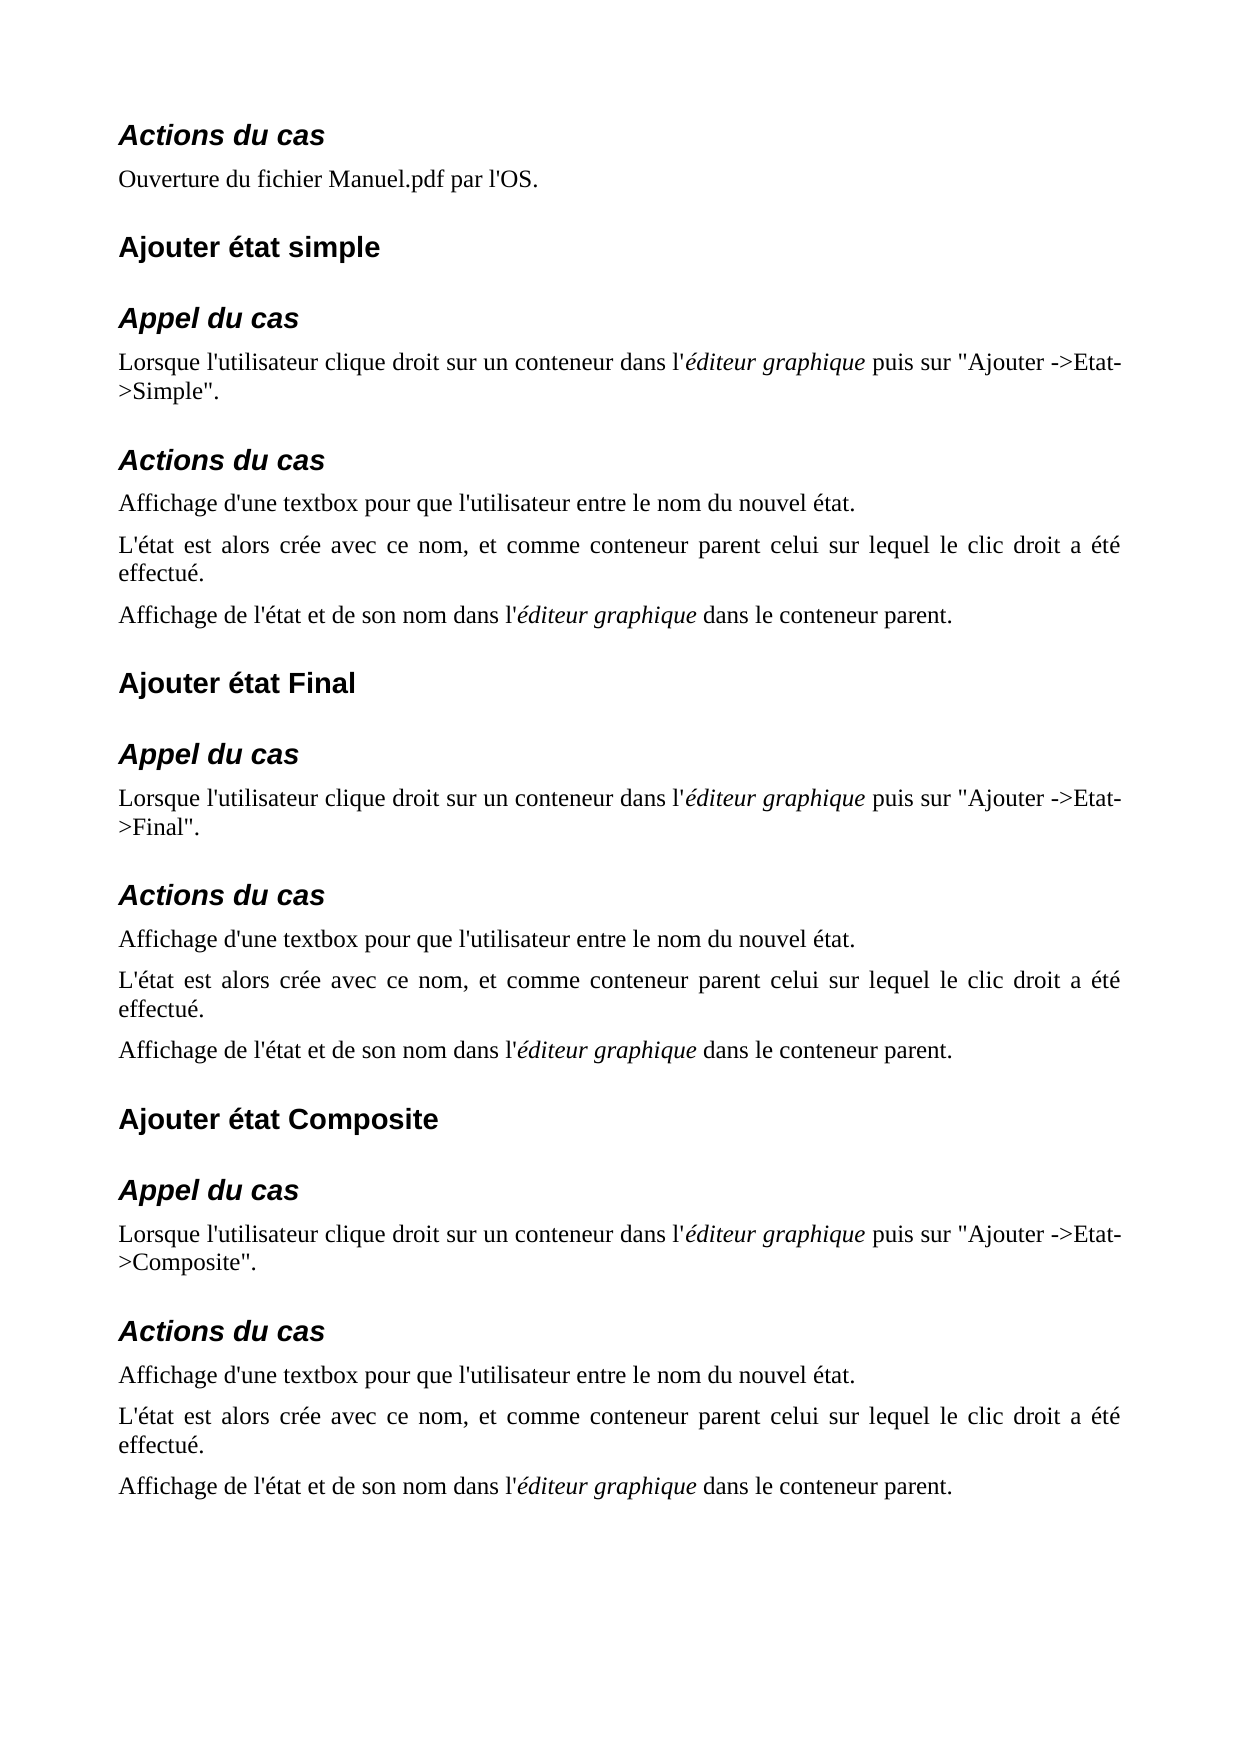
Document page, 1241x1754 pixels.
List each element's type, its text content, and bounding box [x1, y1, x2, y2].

subtitle Ajouter état Final [118, 666, 1122, 699]
text Lorsque l'utilisateur clique droit sur un conteneur dans l'éditeur graphique puis sur "Ajouter ->Etat->Final". [118, 783, 1122, 841]
text L'état est alors crée avec ce nom, et comme conteneur parent celui sur lequel le clic droit a été effectué. [118, 965, 1122, 1023]
text Affichage de l'état et de son nom dans l'éditeur graphique dans le conteneur parent. [118, 1035, 1122, 1064]
subtitle Actions du cas [118, 442, 1122, 476]
text Affichage d'une textbox pour que l'utilisateur entre le nom du nouvel état. [118, 924, 1122, 953]
text Affichage d'une textbox pour que l'utilisateur entre le nom du nouvel état. [118, 1360, 1122, 1388]
subtitle Ajouter état Composite [118, 1102, 1122, 1135]
text Ouverture du fichier Manuel.pdf par l'OS. [118, 164, 1122, 193]
text L'état est alors crée avec ce nom, et comme conteneur parent celui sur lequel le clic droit a été effectué. [118, 530, 1122, 587]
text Lorsque l'utilisateur clique droit sur un conteneur dans l'éditeur graphique puis sur "Ajouter ->Etat->Simple". [118, 347, 1122, 405]
subtitle Appel du cas [118, 301, 1122, 335]
subtitle Actions du cas [118, 118, 1122, 152]
text L'état est alors crée avec ce nom, et comme conteneur parent celui sur lequel le clic droit a été effectué. [118, 1401, 1122, 1458]
text Affichage de l'état et de son nom dans l'éditeur graphique dans le conteneur parent. [118, 1471, 1122, 1500]
text Affichage de l'état et de son nom dans l'éditeur graphique dans le conteneur parent. [118, 600, 1122, 628]
subtitle Ajouter état simple [118, 230, 1122, 264]
subtitle Appel du cas [118, 737, 1122, 771]
text Affichage d'une textbox pour que l'utilisateur entre le nom du nouvel état. [118, 488, 1122, 517]
subtitle Actions du cas [118, 1314, 1122, 1347]
text Lorsque l'utilisateur clique droit sur un conteneur dans l'éditeur graphique puis sur "Ajouter ->Etat->Composite". [118, 1219, 1122, 1276]
subtitle Appel du cas [118, 1173, 1122, 1206]
subtitle Actions du cas [118, 878, 1122, 912]
